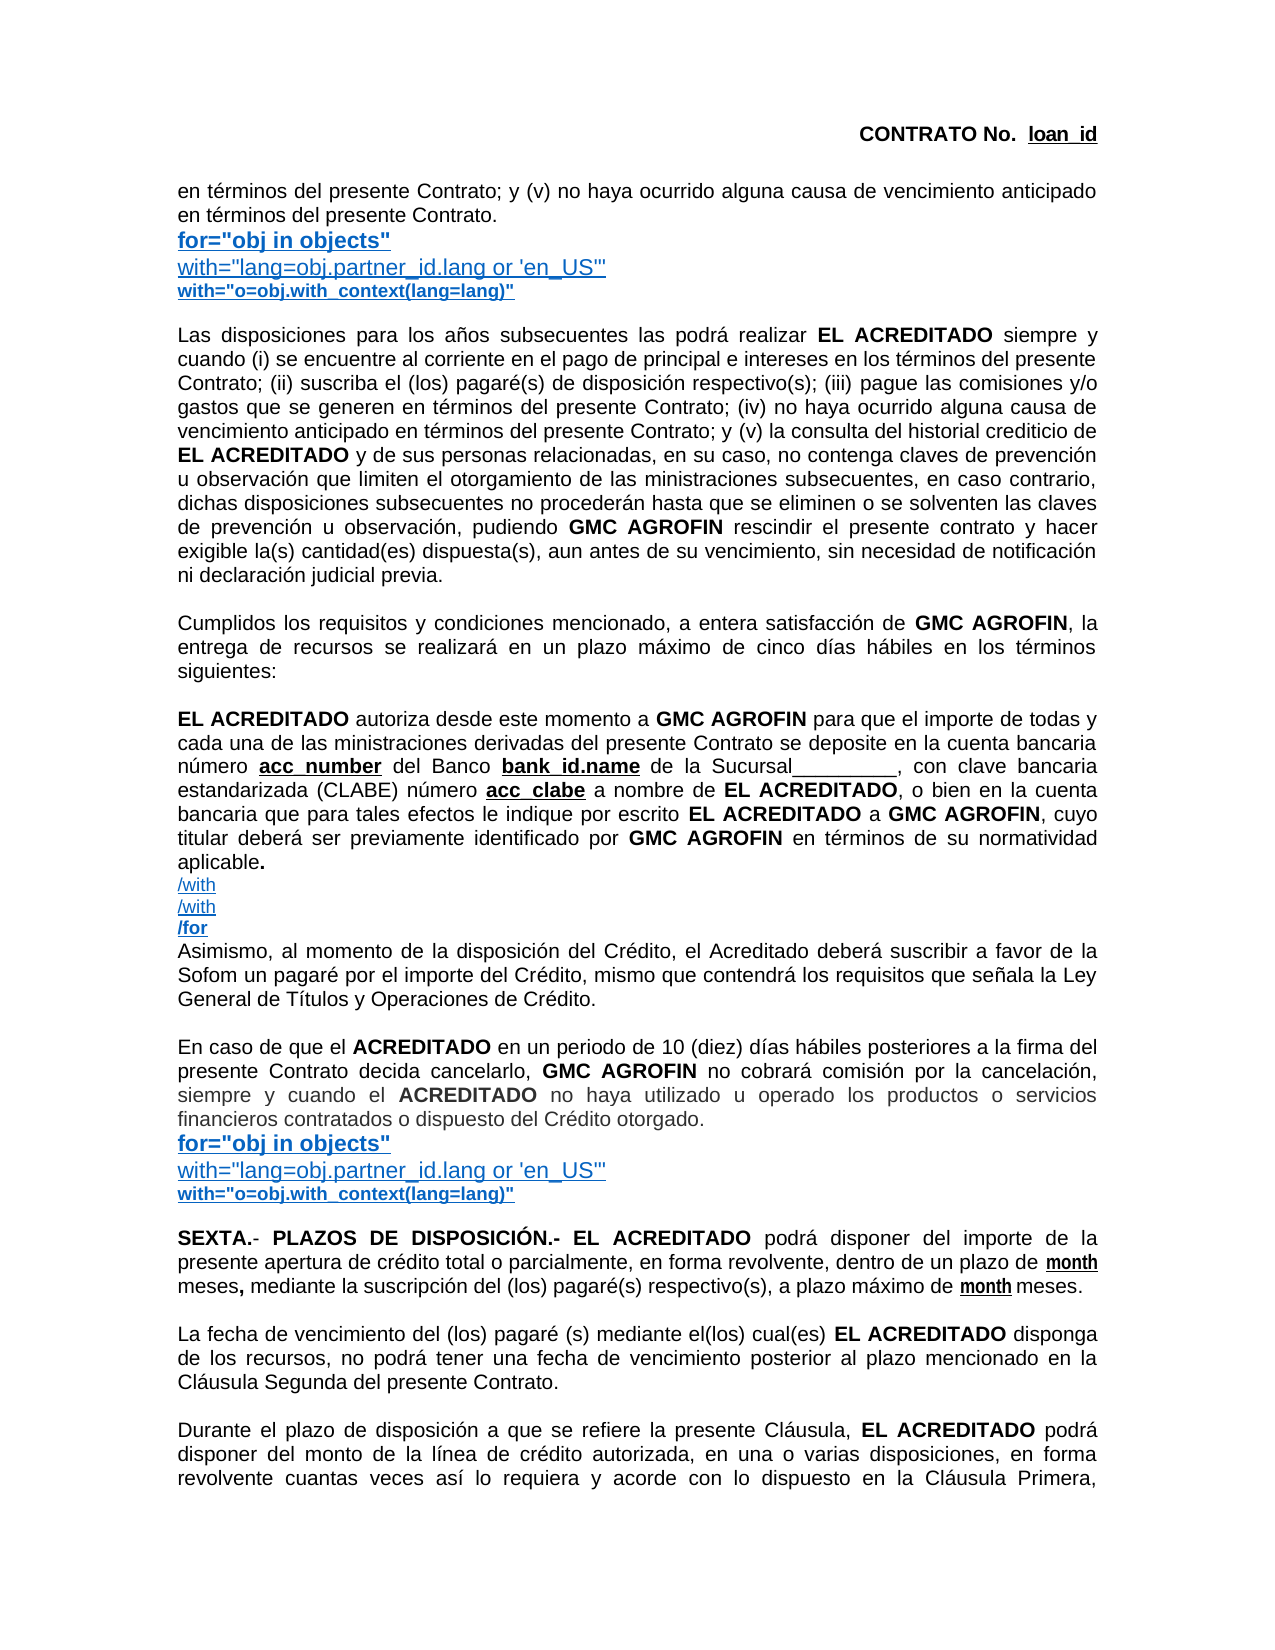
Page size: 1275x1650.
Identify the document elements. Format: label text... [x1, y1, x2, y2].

text with="o=obj.with_context(lang=lang)" [177, 1183, 1093, 1205]
text for="obj in objects" [177, 227, 1098, 253]
text /for [177, 917, 1098, 939]
text SEXTA.- PLAZOS DE DISPOSICIÓN.- EL ACREDITADO podrá disponer del importe de la presente apertura de crédito total o parcialmente, en forma revolvente, dentro de un plazo de month meses, mediante la suscripción del (los) pagaré(s) respectivo(s), a plazo máximo de month meses. [177, 1226, 1098, 1298]
text Cumplidos los requisitos y condiciones mencionado, a entera satisfacción de GMC AGROFIN, la entrega de recursos se realizará en un plazo máximo de cinco días hábiles en los términos siguientes: [177, 611, 1098, 682]
text Asimismo, al momento de la disposición del Crédito, el Acreditado deberá suscribir a favor de la Sofom un pagaré por el importe del Crédito, mismo que contendrá los requisitos que señala la Ley General de Títulos y Operaciones de Crédito. [177, 939, 1098, 1011]
text Las disposiciones para los años subsecuentes las podrá realizar EL ACREDITADO siempre y cuando (i) se encuentre al corriente en el pago de principal e intereses en los términos del presente Contrato; (ii) suscriba el (los) pagaré(s) de disposición respectivo(s); (iii) pague las comisiones y/o gastos que se generen en términos del presente Contrato; (iv) no haya ocurrido alguna causa de vencimiento anticipado en términos del presente Contrato; y (v) la consulta del historial crediticio de EL ACREDITADO y de sus personas relacionadas, en su caso, no contenga claves de prevención u observación que limiten el otorgamiento de las ministraciones subsecuentes, en caso contrario, dichas disposiciones subsecuentes no procederán hasta que se eliminen o se solventen las claves de prevención u observación, pudiendo GMC AGROFIN rescindir el presente contrato y hacer exigible la(s) cantidad(es) dispuesta(s), aun antes de su vencimiento, sin necesidad de notificación ni declaración judicial previa. [177, 323, 1098, 587]
text EL ACREDITADO autoriza desde este momento a GMC AGROFIN para que el importe de todas y cada una de las ministraciones derivadas del presente Contrato se deposite en la cuenta bancaria número acc_number del Banco bank_id.name de la Sucursal_________, con clave bancaria estandarizada (CLABE) número acc_clabe a nombre de EL ACREDITADO, o bien en la cuenta bancaria que para tales efectos le indique por escrito EL ACREDITADO a GMC AGROFIN, cuyo titular deberá ser previamente identificado por GMC AGROFIN en términos de su normatividad aplicable. [177, 706, 1098, 874]
text with="lang=obj.partner_id.lang or 'en_US'" [177, 1157, 1098, 1183]
text /with [177, 896, 1098, 917]
text for="obj in objects" [177, 1130, 1098, 1157]
text /with [177, 874, 1098, 896]
text La fecha de vencimiento del (los) pagaré (s) mediante el(los) cual(es) EL ACREDITADO disponga de los recursos, no podrá tener una fecha de vencimiento posterior al plazo mencionado en la Cláusula Segunda del presente Contrato. [177, 1322, 1098, 1394]
text Durante el plazo de disposición a que se refiere la presente Cláusula, EL ACREDITADO podrá disponer del monto de la línea de crédito autorizada, en una o varias disposiciones, en forma revolvente cuantas veces así lo requiera y acorde con lo dispuesto en la Cláusula Primera, [177, 1418, 1098, 1490]
text with="lang=obj.partner_id.lang or 'en_US'" [177, 253, 1098, 280]
text En caso de que el ACREDITADO en un periodo de 10 (diez) días hábiles posteriores a la firma del presente Contrato decida cancelarlo, GMC AGROFIN no cobrará comisión por la cancelación, siempre y cuando el ACREDITADO no haya utilizado u operado los productos o servicios financieros contratados o dispuesto del Crédito otorgado. [177, 1034, 1098, 1130]
text with="o=obj.with_context(lang=lang)" [177, 280, 1093, 301]
text en términos del presente Contrato; y (v) no haya ocurrido alguna causa de vencimiento anticipado en términos del presente Contrato. [177, 179, 1098, 227]
